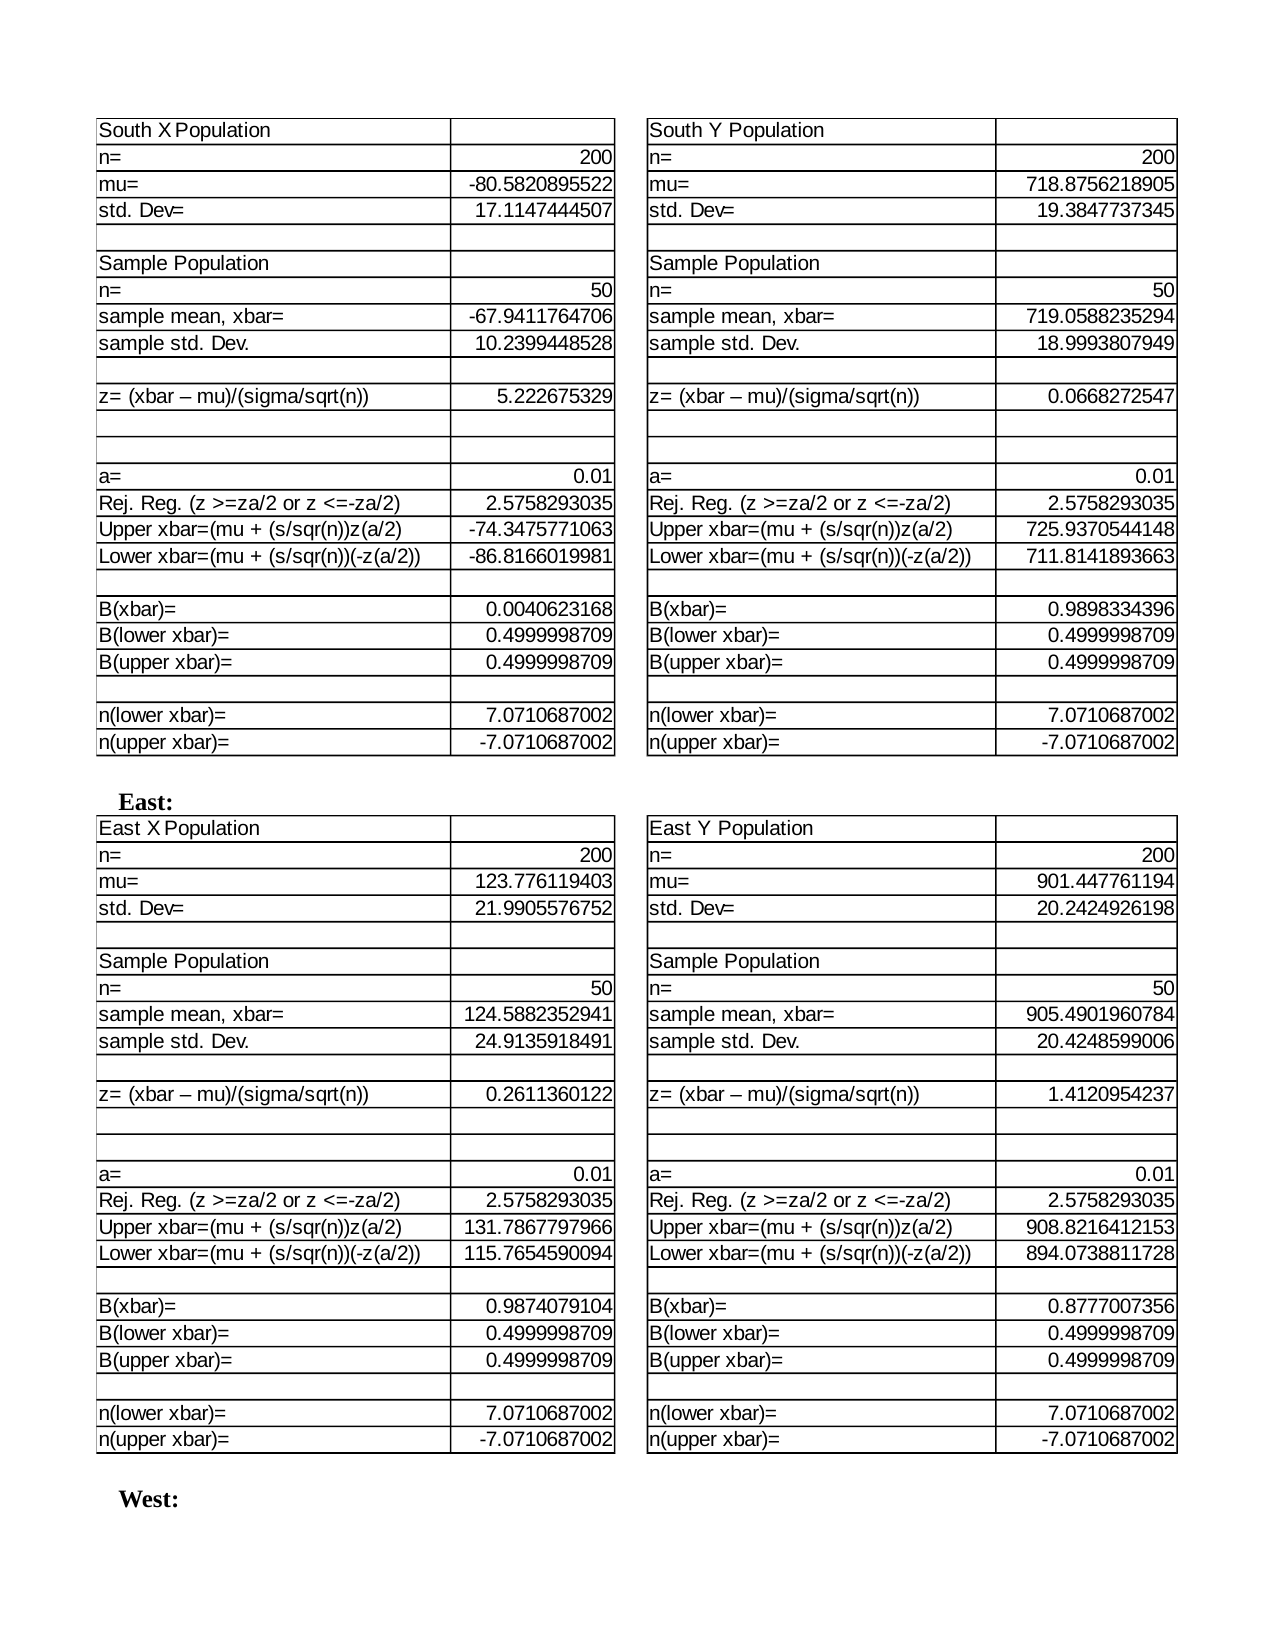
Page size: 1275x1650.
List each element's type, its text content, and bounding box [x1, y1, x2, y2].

text East: [118, 787, 1157, 816]
text West: [118, 1484, 1157, 1513]
